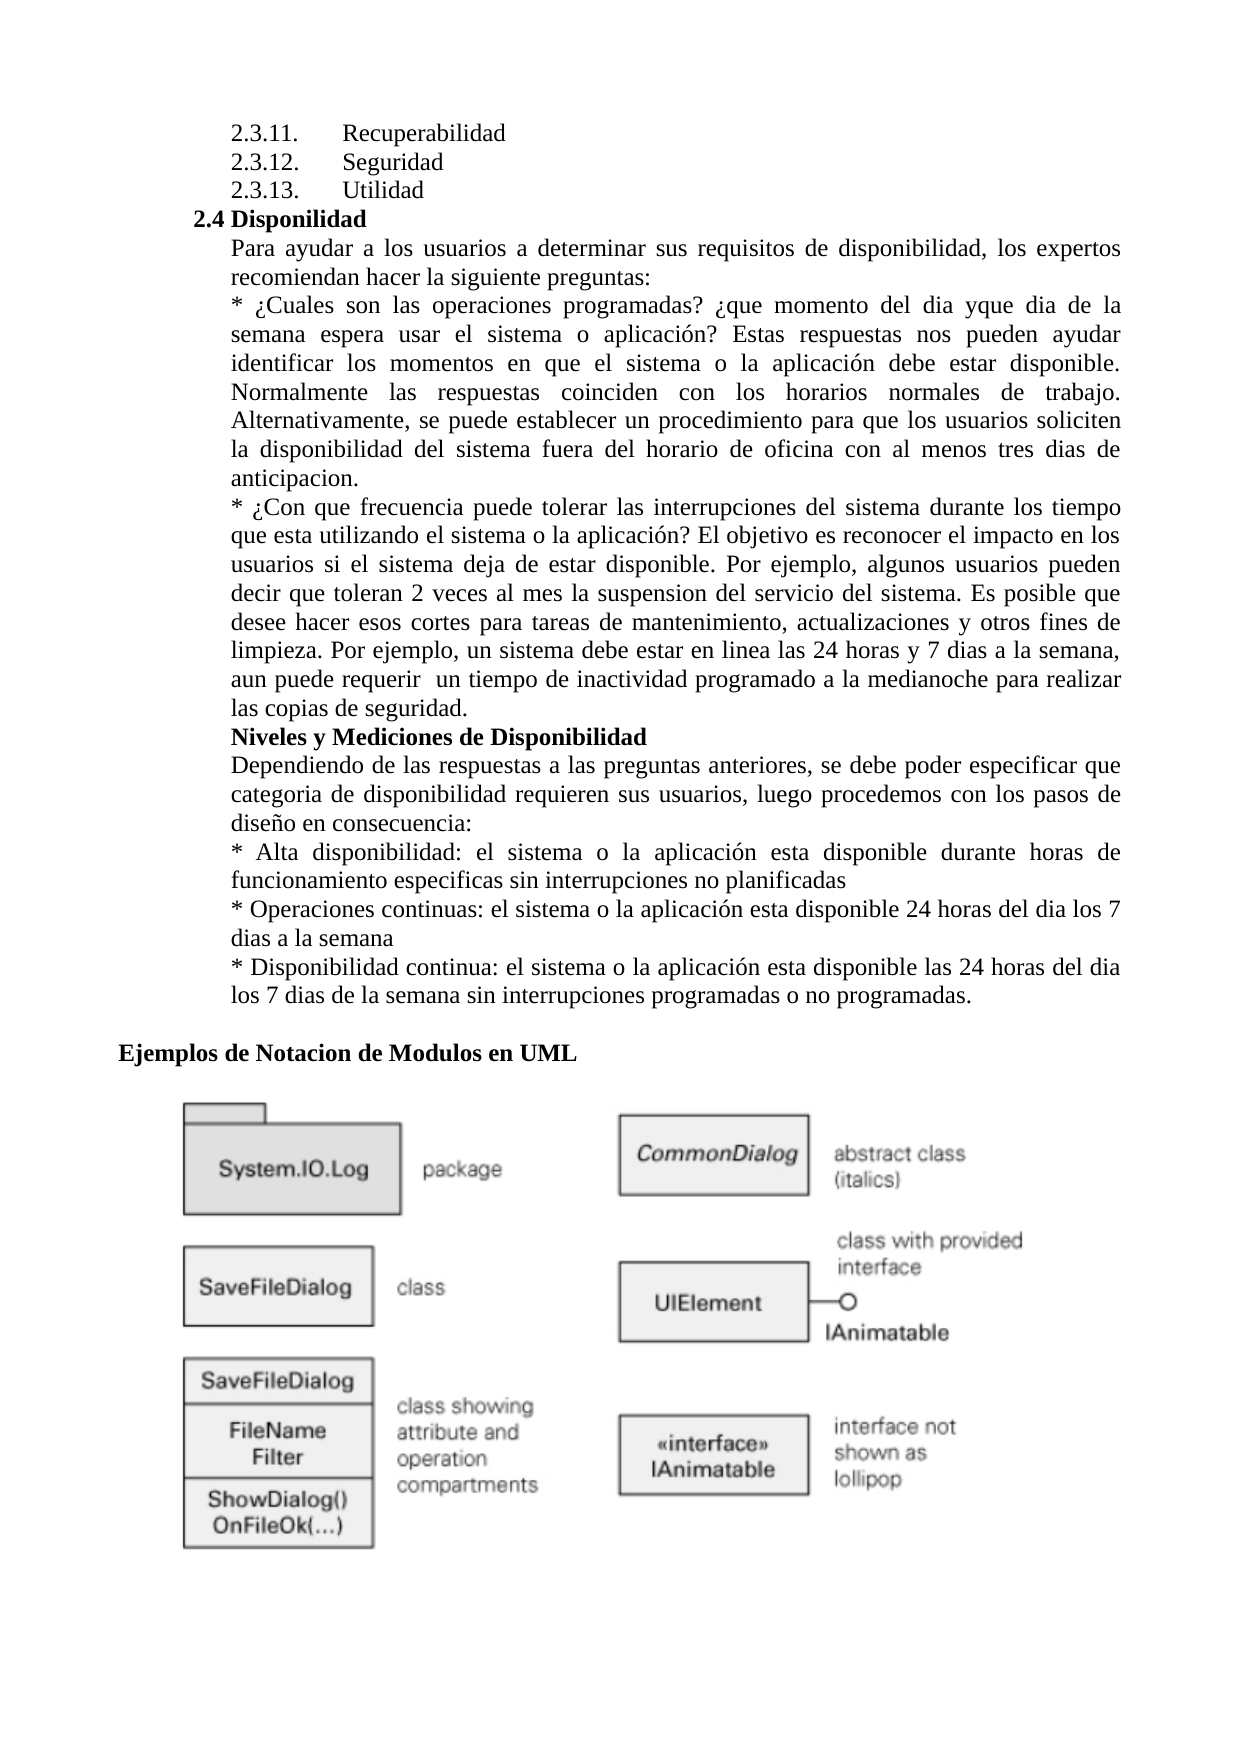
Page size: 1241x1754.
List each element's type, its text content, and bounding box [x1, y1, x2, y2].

picture [174, 1095, 1066, 1562]
list Para ayudar a los usuarios a determinar sus requisitos de disponibilidad, los expertos recomiendan hacer la siguiente preguntas: [193, 233, 1122, 291]
list Recuperabilidad [231, 118, 1122, 147]
list Niveles y Mediciones de Disponibilidad [193, 722, 1122, 751]
list Seguridad [231, 147, 1122, 176]
list * Operaciones continuas: el sistema o la aplicación esta disponible 24 horas del dia los 7 dias a la semana [193, 894, 1122, 952]
list Utilidad [231, 176, 1122, 204]
list * ¿Cuales son las operaciones programadas? ¿que momento del dia yque dia de la semana espera usar el sistema o aplicación? Estas respuestas nos pueden ayudar identificar los momentos en que el sistema o la aplicación debe estar disponible. Normalmente las respuestas coinciden con los horarios normales de trabajo. Alternativamente, se puede establecer un procedimiento para que los usuarios soliciten la disponibilidad del sistema fuera del horario de oficina con al menos tres dias de anticipacion. [193, 291, 1122, 492]
list Dependiendo de las respuestas a las preguntas anteriores, se debe poder especificar que categoria de disponibilidad requieren sus usuarios, luego procedemos con los pasos de diseño en consecuencia: [193, 751, 1122, 837]
text Ejemplos de Notacion de Modulos en UML [118, 1038, 1122, 1067]
list * Alta disponibilidad: el sistema o la aplicación esta disponible durante horas de funcionamiento especificas sin interrupciones no planificadas [193, 837, 1122, 894]
list Disponilidad [193, 204, 1122, 233]
list * Disponibilidad continua: el sistema o la aplicación esta disponible las 24 horas del dia los 7 dias de la semana sin interrupciones programadas o no programadas. [193, 952, 1122, 1009]
list * ¿Con que frecuencia puede tolerar las interrupciones del sistema durante los tiempo que esta utilizando el sistema o la aplicación? El objetivo es reconocer el impacto en los usuarios si el sistema deja de estar disponible. Por ejemplo, algunos usuarios pueden decir que toleran 2 veces al mes la suspension del servicio del sistema. Es posible que desee hacer esos cortes para tareas de mantenimiento, actualizaciones y otros fines de limpieza. Por ejemplo, un sistema debe estar en linea las 24 horas y 7 dias a la semana, aun puede requerir un tiempo de inactividad programado a la medianoche para realizar las copias de seguridad. [193, 492, 1122, 722]
